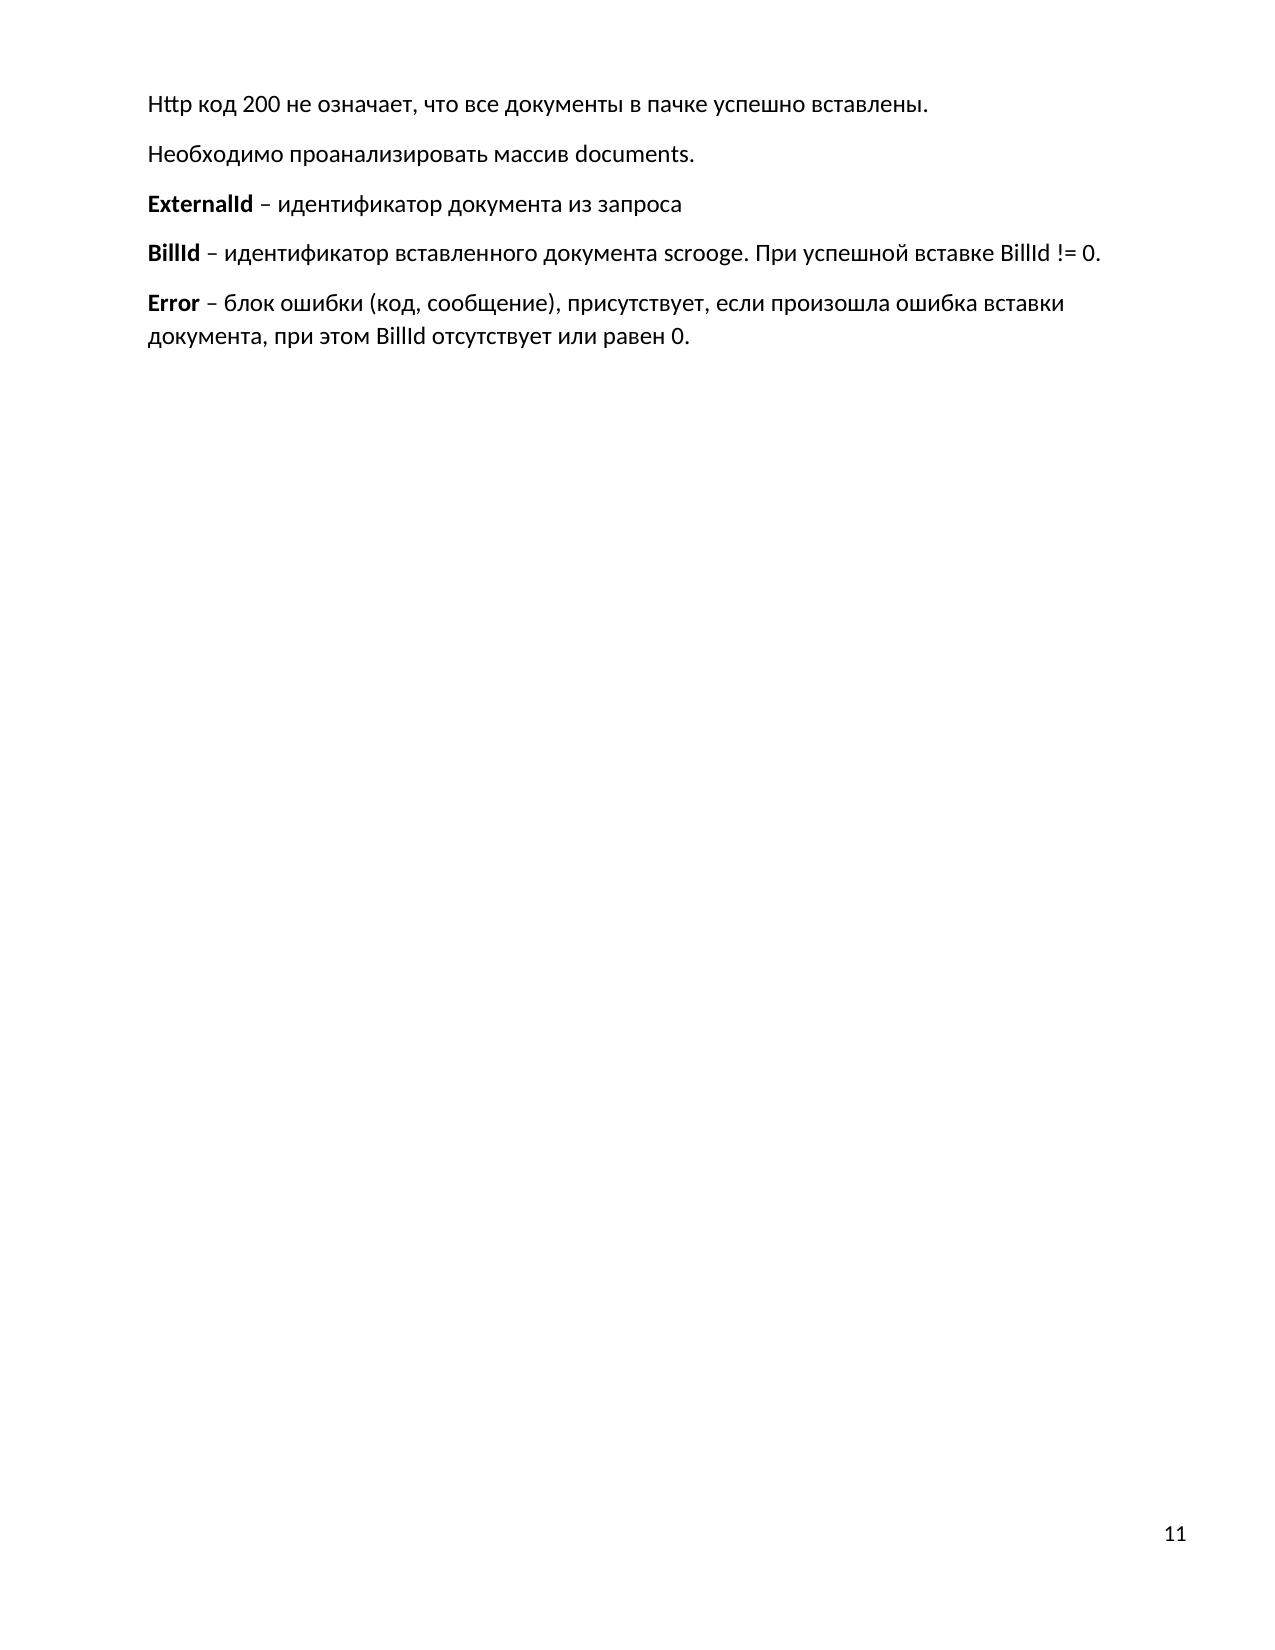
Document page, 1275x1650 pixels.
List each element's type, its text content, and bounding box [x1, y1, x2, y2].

text Http код 200 не означает, что все документы в пачке успешно вставлены. [148, 88, 1186, 119]
text Необходимо проанализировать массив documents. [148, 138, 1186, 169]
text ExternalId – идентификатор документа из запроса [148, 188, 1186, 218]
text BillId – идентификатор вставленного документа scrooge. При успешной вставке BillId != 0. [148, 237, 1186, 268]
text Error – блок ошибки (код, сообщение), присутствует, если произошла ошибка вставки документа, при этом BillId отсутствует или равен 0. [148, 287, 1186, 350]
